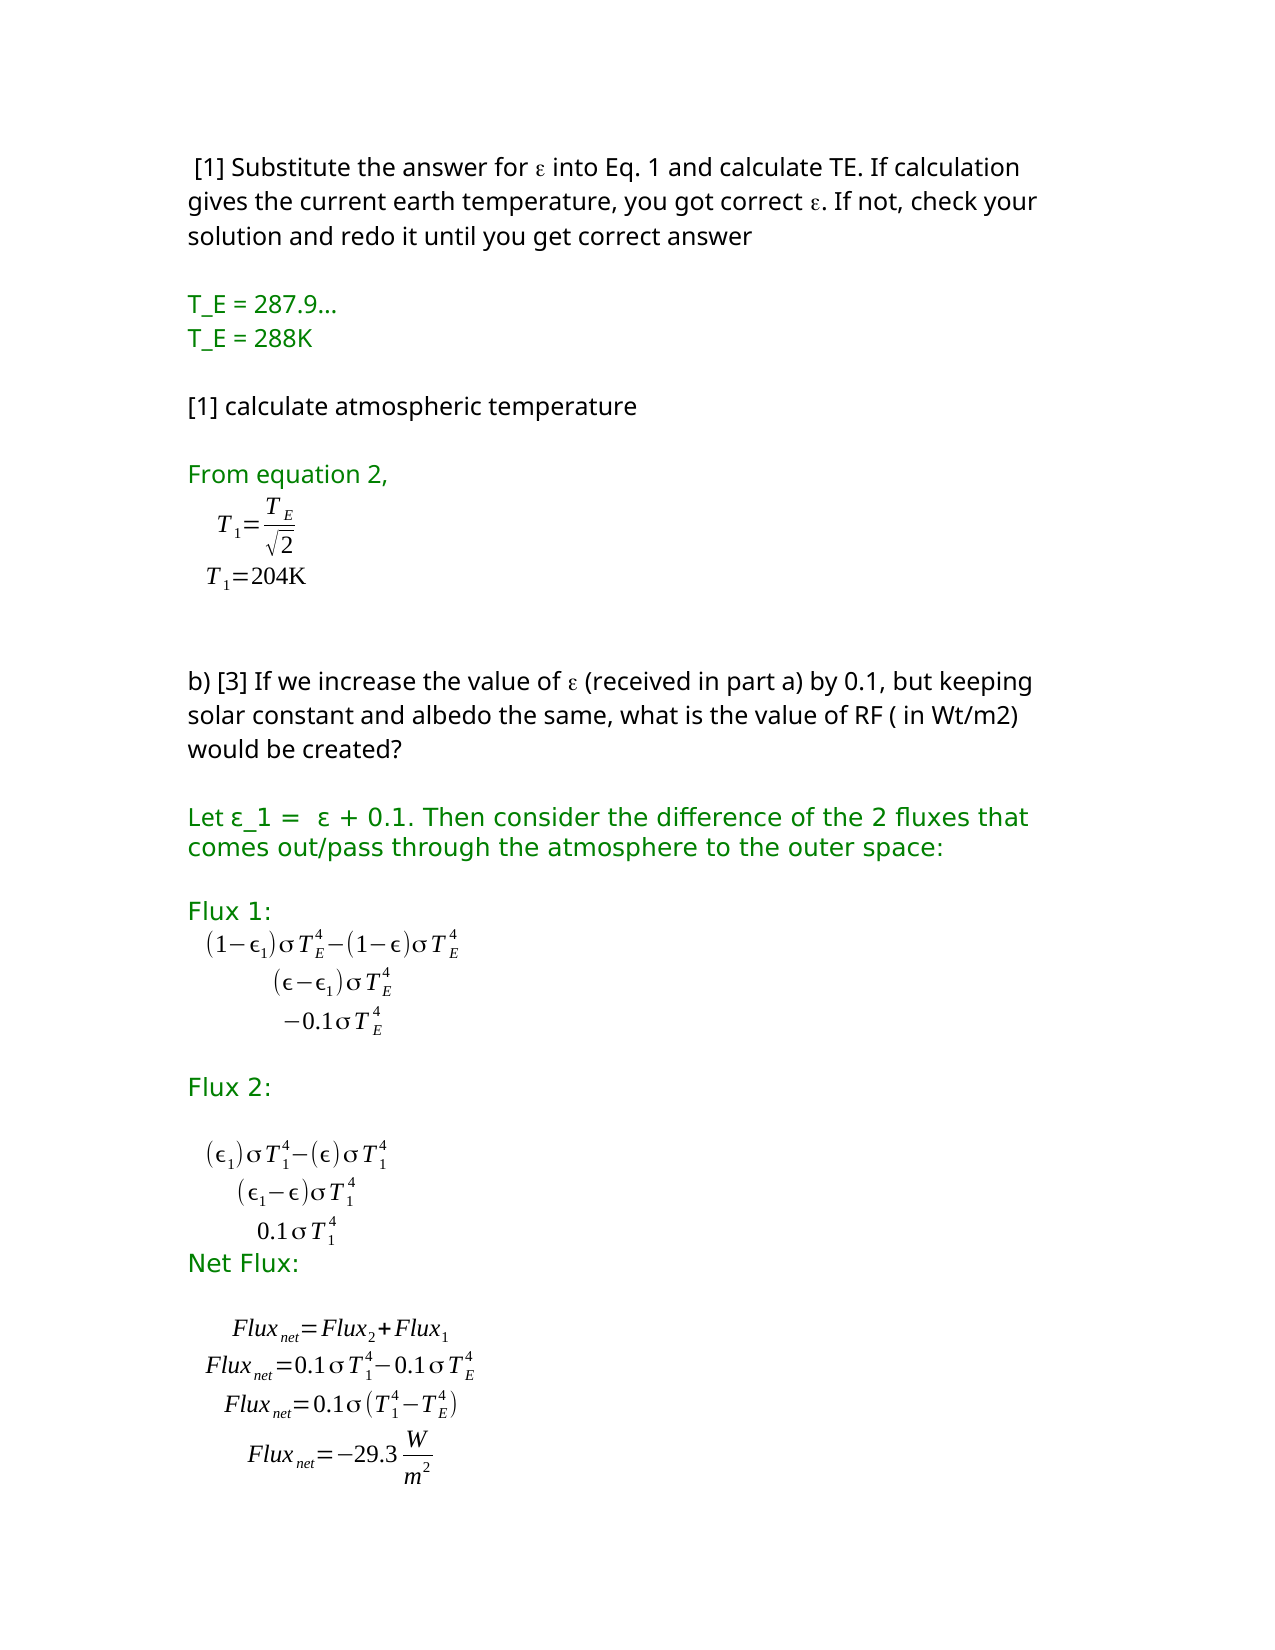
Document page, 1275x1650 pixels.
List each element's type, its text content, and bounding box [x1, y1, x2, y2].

text [1] Substitute the answer for  into Eq. 1 and calculate TE. If calculation gives the current earth temperature, you got correct . If not, check your solution and redo it until you get correct answer [187, 150, 1087, 252]
text Flux 1: [187, 897, 1087, 926]
text Flux 2: [187, 1073, 1087, 1102]
text Net Flux: [187, 1249, 1087, 1279]
text b) [3] If we increase the value of  (received in part a) by 0.1, but keeping solar constant and albedo the same, what is the value of RF ( in Wt/m2) would be created? [187, 663, 1087, 765]
text T_E = 287.9… [187, 286, 1087, 320]
text From equation 2, [187, 457, 1087, 491]
text T_E = 288K [187, 320, 1087, 354]
text [1] calculate atmospheric temperature [187, 388, 1087, 422]
text Let ε_1 = ε + 0.1. Then consider the difference of the 2 fluxes that comes out/pass through the atmosphere to the outer space: [187, 799, 1087, 863]
